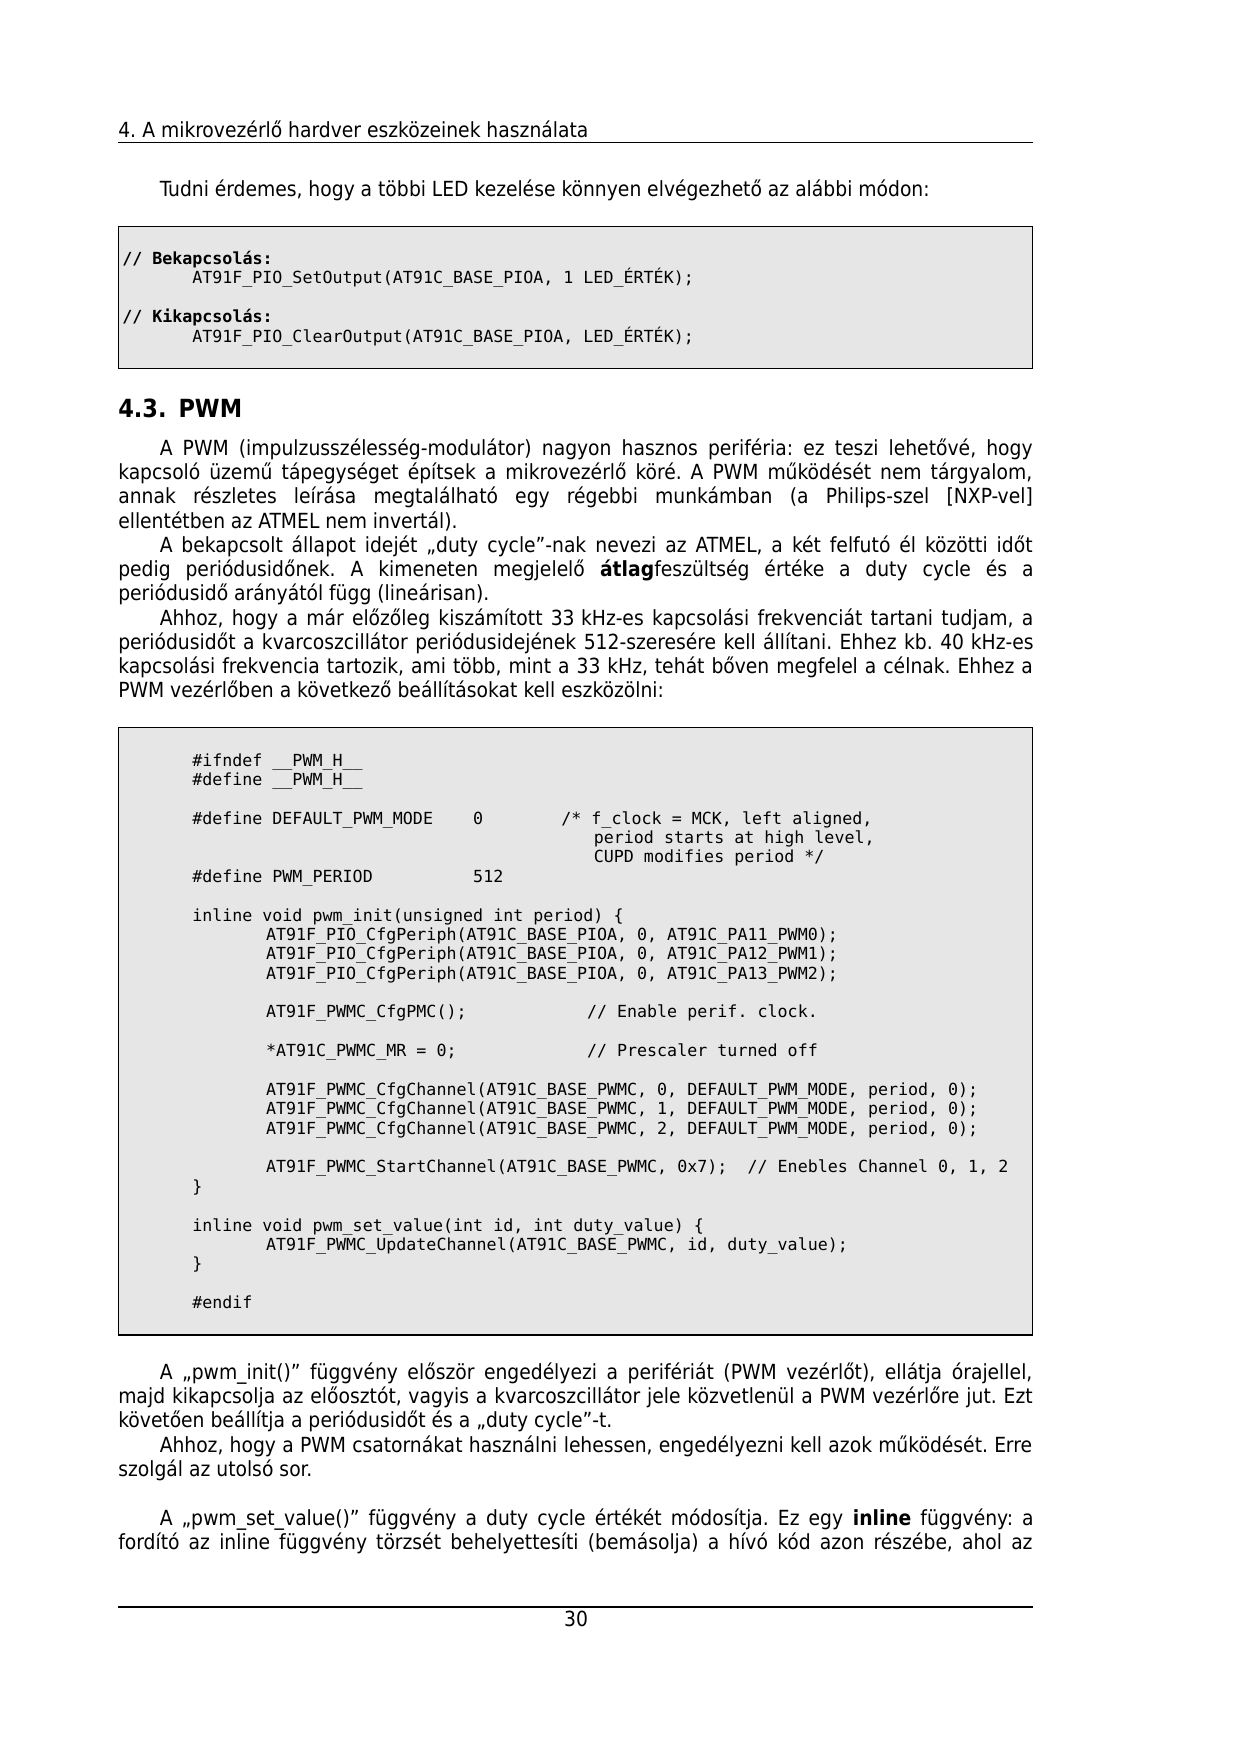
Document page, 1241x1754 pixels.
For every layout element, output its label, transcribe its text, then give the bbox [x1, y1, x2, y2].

text inline void pwm_set_value(int id, int duty_value) { [119, 1211, 1032, 1231]
text inline void pwm_init(unsigned int period) { [119, 901, 1032, 921]
text AT91F_PIO_CfgPeriph(AT91C_BASE_PIOA, 0, AT91C_PA11_PWM0); [119, 921, 1032, 940]
text CUPD modifies period */ [119, 843, 1032, 863]
text AT91F_PIO_CfgPeriph(AT91C_BASE_PIOA, 0, AT91C_PA12_PWM1); [119, 940, 1032, 959]
text // Bekapcsolás: [119, 245, 1032, 264]
subtitle PWM [118, 394, 1033, 423]
text #ifndef __PWM_H__ [119, 746, 1032, 766]
text // Kikapcsolás: [119, 303, 1032, 322]
text AT91F_PIO_CfgPeriph(AT91C_BASE_PIOA, 0, AT91C_PA13_PWM2); [119, 959, 1032, 979]
text A bekapcsolt állapot idejét „duty cycle”-nak nevezi az ATMEL, a két felfutó él közötti időt pedig periódusidőnek. A kimeneten megjelelő átlagfeszültség értéke a duty cycle és a periódusidő arányától függ (lineárisan). [118, 533, 1033, 606]
text AT91F_PWMC_CfgPMC(); // Enable perif. clock. [119, 998, 1032, 1018]
text Ahhoz, hogy a PWM csatornákat használni lehessen, engedélyezni kell azok működését. Erre szolgál az utolsó sor. [118, 1433, 1033, 1481]
text #define __PWM_H__ [119, 766, 1032, 785]
text A PWM (impulzusszélesség-modulátor) nagyon hasznos periféria: ez teszi lehetővé, hogy kapcsoló üzemű tápegységet építsek a mikrovezérlő köré. A PWM működését nem tárgyalom, annak részletes leírása megtalálható egy régebbi munkámban (a Philips-szel [NXP-vel] ellentétben az ATMEL nem invertál). [118, 436, 1033, 533]
text AT91F_PWMC_CfgChannel(AT91C_BASE_PWMC, 1, DEFAULT_PWM_MODE, period, 0); [119, 1095, 1032, 1114]
text AT91F_PWMC_UpdateChannel(AT91C_BASE_PWMC, id, duty_value); [119, 1231, 1032, 1250]
text *AT91C_PWMC_MR = 0; // Prescaler turned off [119, 1037, 1032, 1056]
text Ahhoz, hogy a már előzőleg kiszámított 33 kHz-es kapcsolási frekvenciát tartani tudjam, a periódusidőt a kvarcoszcillátor periódusidejének 512-szeresére kell állítani. Ehhez kb. 40 kHz-es kapcsolási frekvencia tartozik, ami több, mint a 33 kHz, tehát bőven megfelel a célnak. Ehhez a PWM vezérlőben a következő beállításokat kell eszközölni: [118, 606, 1033, 703]
text A „pwm_set_value()” függvény a duty cycle értékét módosítja. Ez egy inline függvény: a fordító az inline függvény törzsét behelyettesíti (bemásolja) a hívó kód azon részébe, ahol az [118, 1506, 1033, 1554]
text #define DEFAULT_PWM_MODE 0 /* f_clock = MCK, left aligned, [119, 804, 1032, 824]
text Tudni érdemes, hogy a többi LED kezelése könnyen elvégezhető az alábbi módon: [118, 177, 1033, 201]
text AT91F_PWMC_CfgChannel(AT91C_BASE_PWMC, 2, DEFAULT_PWM_MODE, period, 0); [119, 1114, 1032, 1134]
text #endif [119, 1289, 1032, 1308]
text AT91F_PWMC_CfgChannel(AT91C_BASE_PWMC, 0, DEFAULT_PWM_MODE, period, 0); [119, 1076, 1032, 1095]
text AT91F_PWMC_StartChannel(AT91C_BASE_PWMC, 0x7); // Enebles Channel 0, 1, 2 [119, 1153, 1032, 1173]
text AT91F_PIO_SetOutput(AT91C_BASE_PIOA, 1 LED_ÉRTÉK); [119, 264, 1032, 284]
text A „pwm_init()” függvény először engedélyezi a perifériát (PWM vezérlőt), ellátja órajellel, majd kikapcsolja az előosztót, vagyis a kvarcoszcillátor jele közvetlenül a PWM vezérlőre jut. Ezt követően beállítja a periódusidőt és a „duty cycle”-t. [118, 1360, 1033, 1433]
text } [119, 1250, 1032, 1269]
text period starts at high level, [119, 824, 1032, 843]
text } [119, 1173, 1032, 1192]
text #define PWM_PERIOD 512 [119, 863, 1032, 882]
text AT91F_PIO_ClearOutput(AT91C_BASE_PIOA, LED_ÉRTÉK); [119, 322, 1032, 342]
